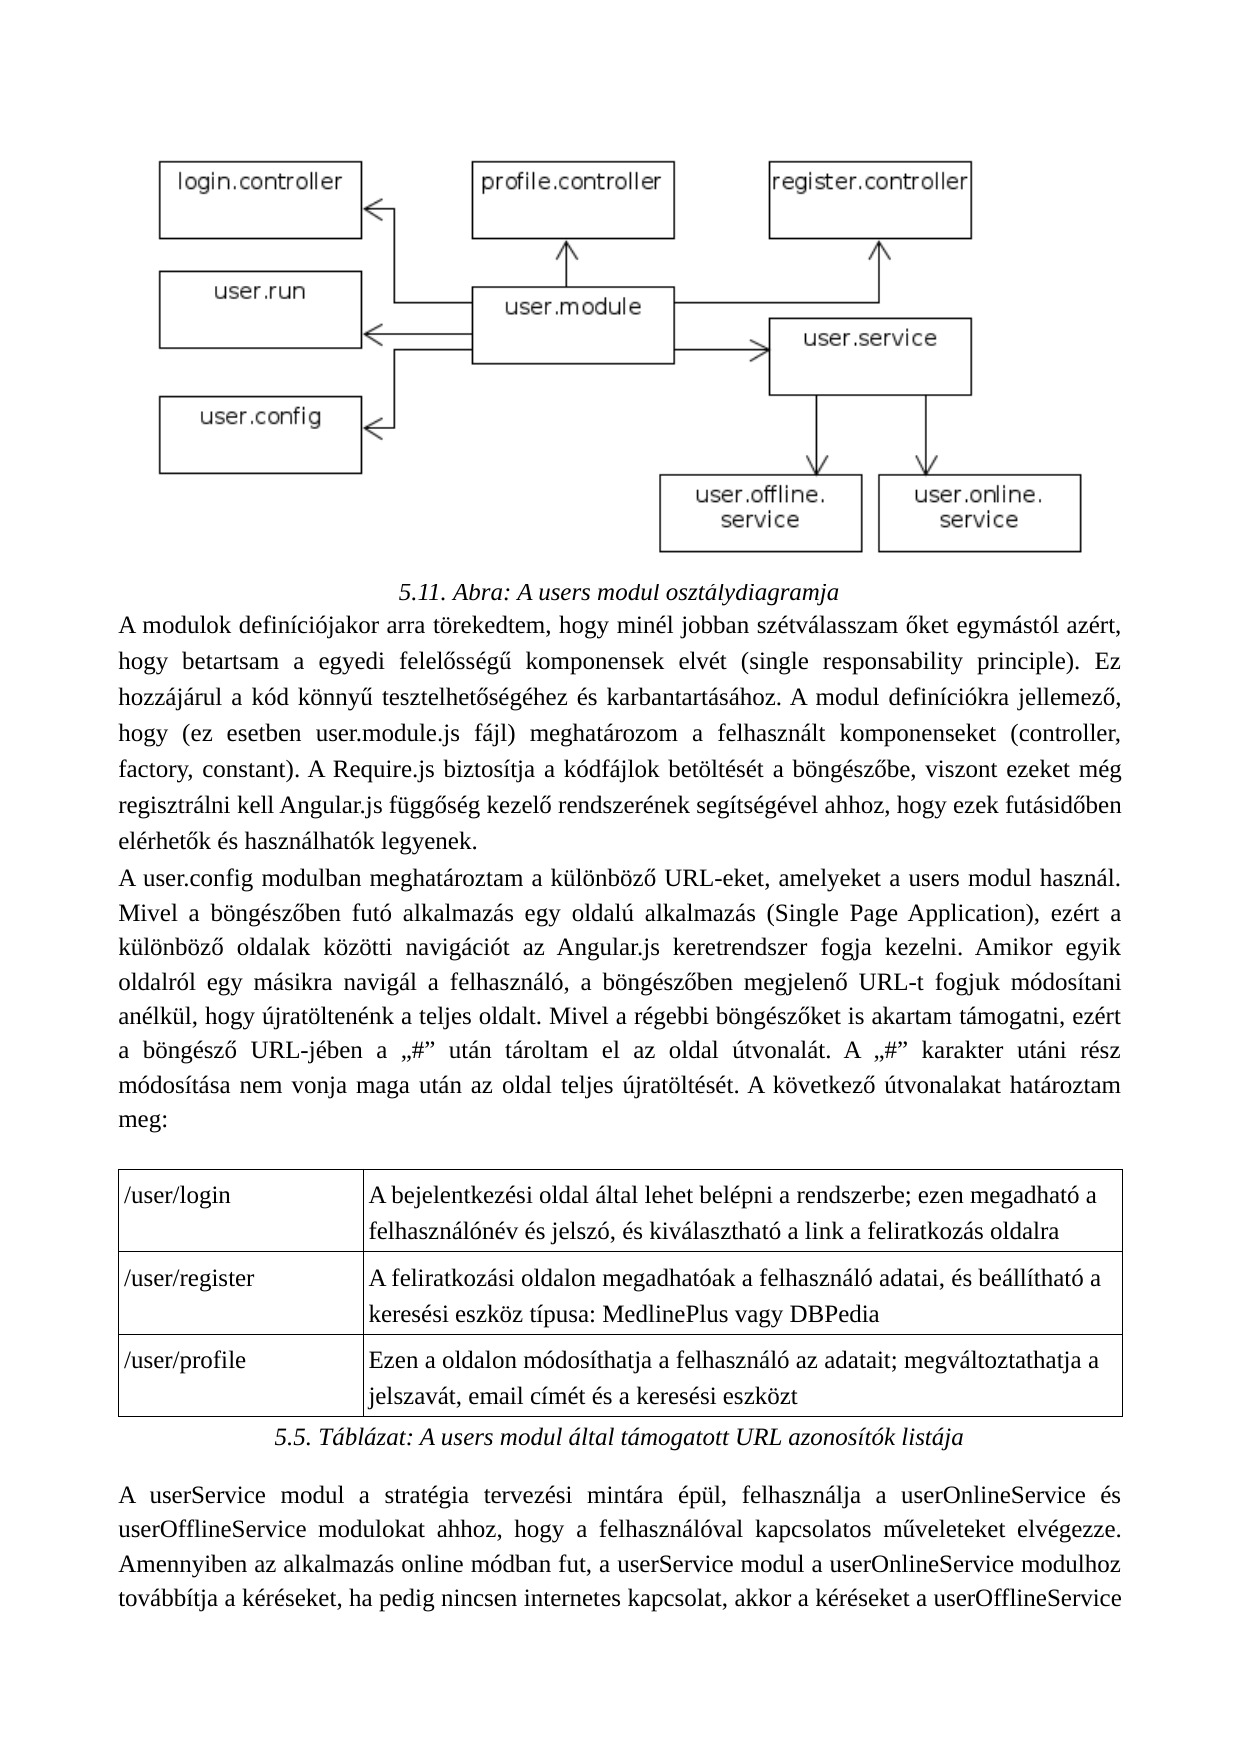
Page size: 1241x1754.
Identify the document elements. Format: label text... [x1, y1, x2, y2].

picture [128, 130, 1113, 584]
table_header /user/login [119, 1170, 363, 1251]
text 5.11. Ábra: A users modul osztálydiagramja [128, 584, 1112, 605]
table_cell /user/profile [119, 1335, 363, 1416]
title A userService modul a stratégia tervezési mintára épül, felhasználja a userOnlineService és userOfflineService modulokat ahhoz, hogy a felhasználóval kapcsolatos műveleteket elvégezze. Amennyiben az alkalmazás online módban fut, a userService modul a userOnlineService modulhoz továbbítja a kéréseket, ha pedig nincsen internetes kapcsolat, akkor a kéréseket a userOfflineService [118, 1480, 1122, 1612]
table_cell /user/register [119, 1252, 363, 1334]
text 5.5. Táblázat: A users modul által támogatott URL azonosítók listája [118, 1429, 1122, 1450]
title A user.config modulban meghatároztam a különböző URL-eket, amelyeket a users modul használ. Mivel a böngészőben futó alkalmazás egy oldalú alkalmazás (Single Page Application), ezért a különböző oldalak közötti navigációt az Angular.js keretrendszer fogja kezelni. Amikor egyik oldalról egy másikra navigál a felhasználó, a böngészőben megjelenő URL-t fogjuk módosítani anélkül, hogy újratöltenénk a teljes oldalt. Mivel a régebbi böngészőket is akartam támogatni, ezért a böngésző URL-jében a „#” után tároltam el az oldal útvonalát. A „#” karakter utáni rész módosítása nem vonja maga után az oldal teljes újratöltését. A következő útvonalakat határoztam meg: [118, 863, 1122, 1133]
table_header A bejelentkezési oldal által lehet belépni a rendszerbe; ezen megadható a felhasználónév és jelszó, és kiválasztható a link a feliratkozás oldalra [364, 1170, 1122, 1251]
text A modulok definíciójakor arra törekedtem, hogy minél jobban szétválasszam őket egymástól azért, hogy betartsam a egyedi felelősségű komponensek elvét (single responsability principle). Ez hozzájárul a kód könnyű tesztelhetőségéhez és karbantartásához. A modul definíciókra jellemező, hogy (ez esetben user.module.js fájl) meghatározom a felhasznált komponenseket (controller, factory, constant). A Require.js biztosítja a kódfájlok betöltését a böngészőbe, viszont ezeket még regisztrálni kell Angular.js függőség kezelő rendszerének segítségével ahhoz, hogy ezek futásidőben elérhetők és használhatók legyenek. [118, 118, 1122, 857]
table_cell A feliratkozási oldalon megadhatóak a felhasználó adatai, és beállítható a keresési eszköz típusa: MedlinePlus vagy DBPedia [364, 1252, 1122, 1334]
table_cell Ezen a oldalon módosíthatja a felhasználó az adatait; megváltoztathatja a jelszavát, email címét és a keresési eszközt [364, 1335, 1122, 1416]
